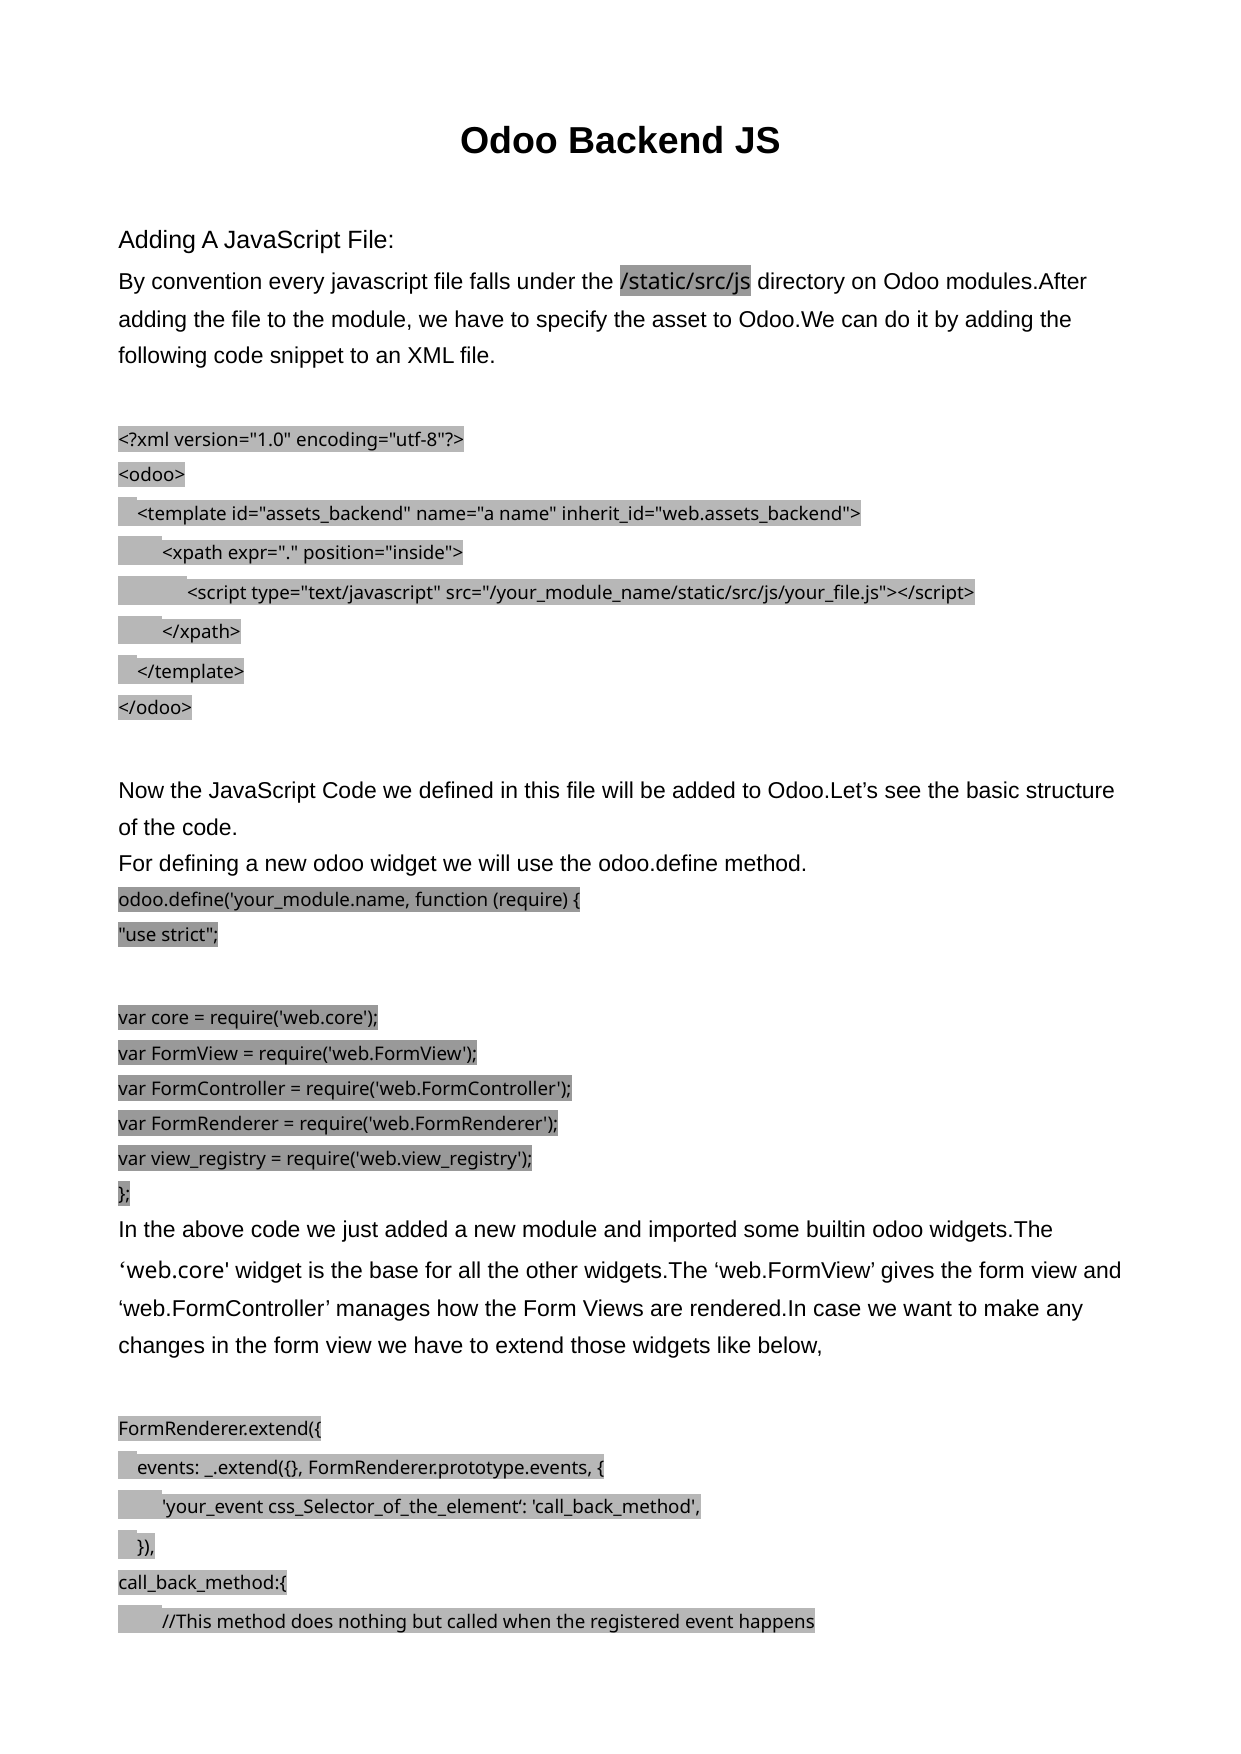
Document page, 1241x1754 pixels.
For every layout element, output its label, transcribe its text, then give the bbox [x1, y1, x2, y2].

text var FormRenderer = require('web.FormRenderer'); [118, 1110, 1122, 1136]
text Odoo Backend JS [118, 118, 1122, 161]
text For defining a new odoo widget we will use the odoo.define method. [118, 850, 1122, 877]
text FormRenderer.extend({ [118, 1416, 1122, 1441]
text var FormController = require('web.FormController'); [118, 1075, 1122, 1101]
text call_back_method:{ [118, 1569, 1122, 1595]
text </xpath> [118, 616, 1122, 644]
text //This method does nothing but called when the registered event happens [118, 1605, 1122, 1633]
text odoo.define('your_module.name, function (require) { [118, 887, 1122, 912]
text <template id="assets_backend" name="a name" inherit_id="web.assets_backend"> [118, 497, 1122, 526]
text var core = require('web.core'); [118, 1004, 1122, 1030]
text In the above code we just added a new module and imported some builtin odoo widgets.The ‘web.core' widget is the base for all the other widgets.The ‘web.FormView’ gives the form view and ‘web.FormController’ manages how the Form Views are rendered.In case we want to make any changes in the form view we have to extend those widgets like below, [118, 1216, 1122, 1358]
text 'your_event css_Selector_of_the_element‘: 'call_back_method', [118, 1490, 1122, 1519]
text By convention every javascript file falls under the /static/src/js directory on Odoo modules.After adding the file to the module, we have to specify the asset to Odoo.We can do it by adding the following code snippet to an XML file. [118, 265, 1122, 369]
text var FormView = require('web.FormView'); [118, 1040, 1122, 1065]
text events: _.extend({}, FormRenderer.prototype.events, { [118, 1451, 1122, 1479]
text <xpath expr="." position="inside"> [118, 536, 1122, 565]
text Now the JavaScript Code we defined in this file will be added to Odoo.Let’s see the basic structure of the code. [118, 777, 1122, 840]
text <odoo> [118, 462, 1122, 487]
text <?xml version="1.0" encoding="utf-8"?> [118, 426, 1122, 452]
text }), [118, 1530, 1122, 1559]
text "use strict"; [118, 922, 1122, 947]
text var view_registry = require('web.view_registry'); [118, 1145, 1122, 1171]
text }; [118, 1181, 1122, 1206]
text </odoo> [118, 695, 1122, 720]
text <script type="text/javascript" src="/your_module_name/static/src/js/your_file.js"></script> [118, 576, 1122, 605]
text Adding A JavaScript File: [118, 225, 1122, 254]
text </template> [118, 655, 1122, 684]
